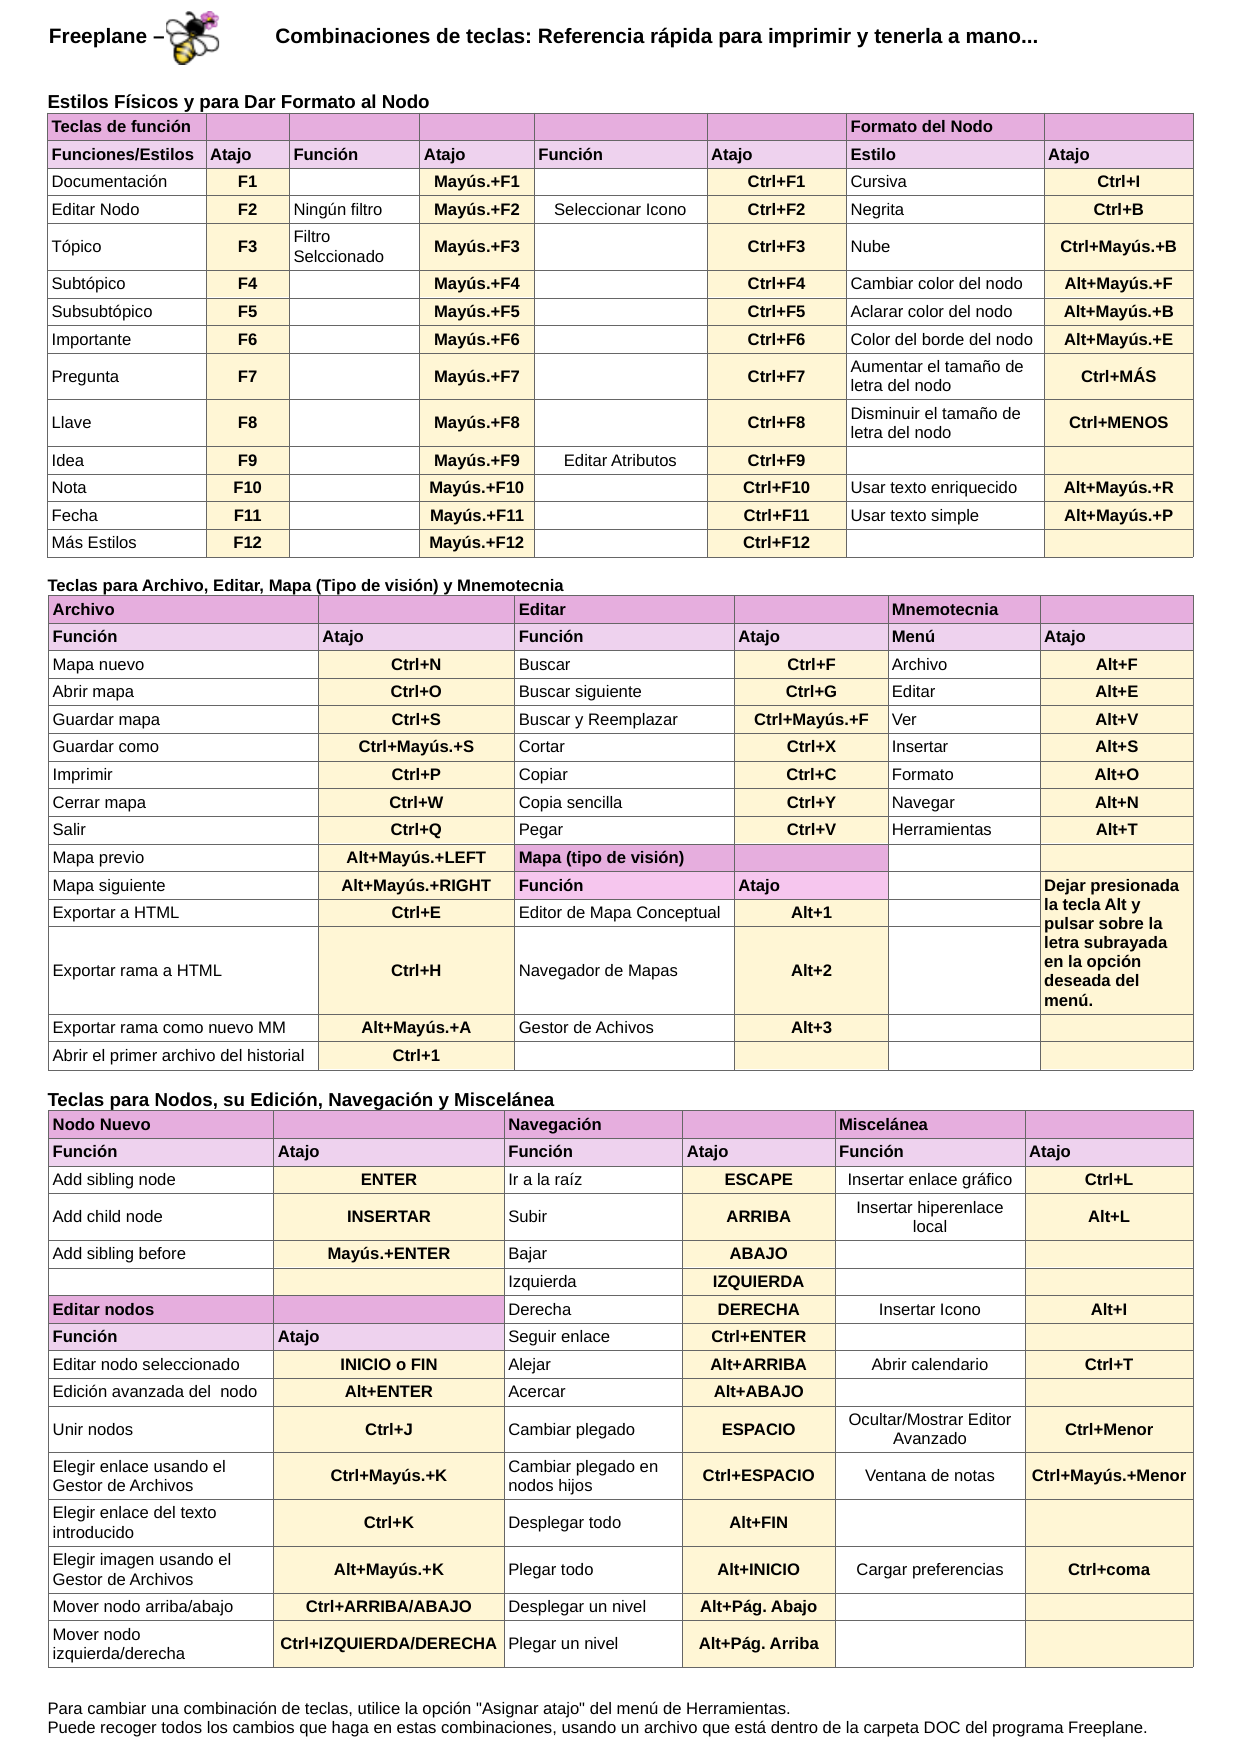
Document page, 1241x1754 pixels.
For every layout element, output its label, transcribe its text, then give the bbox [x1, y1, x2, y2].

table_cell [274, 1296, 504, 1323]
table_cell Buscar y Reemplazar [515, 706, 734, 733]
table_cell [735, 845, 888, 871]
table_cell INICIO o FIN [274, 1351, 504, 1378]
table_cell Atajo [683, 1139, 835, 1166]
table_cell Ctrl+W [319, 789, 514, 816]
table_cell Pregunta [48, 354, 206, 399]
table_cell Alt+ARRIBA [683, 1351, 835, 1378]
table_cell Subir [505, 1194, 682, 1240]
table_cell Función [836, 1139, 1025, 1166]
table_cell Ctrl+F2 [708, 196, 846, 223]
table_cell Add sibling before [49, 1241, 273, 1267]
table_cell Mapa nuevo [49, 651, 318, 678]
table_cell Archivo [889, 651, 1040, 678]
table_cell Llave [48, 400, 206, 446]
table_cell Copia sencilla [515, 789, 734, 816]
table_cell Pegar [515, 817, 734, 843]
table_cell F3 [207, 224, 289, 270]
table_cell Ctrl+F7 [708, 354, 846, 399]
table_cell [290, 475, 419, 501]
table_cell Alt+Mayús.+R [1045, 475, 1193, 501]
table_cell Alt+INICIO [683, 1547, 835, 1593]
table_cell IZQUIERDA [683, 1269, 835, 1295]
table_cell Mover nodo arriba/abajo [49, 1594, 273, 1620]
table_cell [836, 1621, 1025, 1667]
table_cell Alt+Pág. Abajo [683, 1594, 835, 1620]
table_cell [1026, 1269, 1193, 1295]
table_cell Alt+Mayús.+E [1045, 326, 1193, 353]
table_cell Seguir enlace [505, 1324, 682, 1350]
table_cell Función [49, 624, 318, 650]
table_cell [290, 169, 419, 195]
table_cell Subsubtópico [48, 299, 206, 325]
table_cell [889, 927, 1040, 1014]
table_cell Imprimir [49, 762, 318, 788]
table_cell Ctrl+V [735, 817, 888, 843]
table_cell Ctrl+MÁS [1045, 354, 1193, 399]
table_cell ARRIBA [683, 1194, 835, 1240]
table_cell Exportar rama como nuevo MM [49, 1015, 318, 1041]
table_cell Ventana de notas [836, 1453, 1025, 1499]
table_cell [290, 299, 419, 325]
table_cell Atajo [274, 1139, 504, 1166]
table_cell ESPACIO [683, 1407, 835, 1452]
table_cell Ctrl+ARRIBA/ABAJO [274, 1594, 504, 1620]
table_cell Ctrl+Menor [1026, 1407, 1193, 1452]
table_cell Derecha [505, 1296, 682, 1323]
table_cell Ctrl+G [735, 679, 888, 705]
table_cell Seleccionar Icono [535, 196, 707, 223]
table_cell Ocultar/Mostrar Editor Avanzado [836, 1407, 1025, 1452]
table_cell Usar texto simple [847, 502, 1044, 529]
table_cell Ver [889, 706, 1040, 733]
table_cell Editar Atributos [535, 447, 707, 474]
table_cell Nube [847, 224, 1044, 270]
table_cell Atajo [1041, 624, 1193, 650]
table_cell [889, 845, 1040, 871]
table_cell Formato [889, 762, 1040, 788]
table_cell [1041, 1015, 1193, 1041]
table_cell [847, 530, 1044, 557]
table_cell Ctrl+H [319, 927, 514, 1014]
table_cell Copiar [515, 762, 734, 788]
table_cell Atajo [708, 141, 846, 168]
table_cell DERECHA [683, 1296, 835, 1323]
table_cell [836, 1269, 1025, 1295]
table_cell Mayús.+F8 [420, 400, 534, 446]
table_cell ABAJO [683, 1241, 835, 1267]
table_cell Ctrl+F12 [708, 530, 846, 557]
table_cell Ctrl+Mayús.+B [1045, 224, 1193, 270]
table_cell [1026, 1241, 1193, 1267]
table_header [1045, 114, 1193, 140]
table_header Editar [515, 596, 734, 623]
table_cell Ctrl+F8 [708, 400, 846, 446]
table_cell Cursiva [847, 169, 1044, 195]
table_cell [535, 502, 707, 529]
table_cell Usar texto enriquecido [847, 475, 1044, 501]
text Estilos Físicos y para Dar Formato al Nodo [47, 91, 1193, 113]
table_cell Cortar [515, 734, 734, 761]
table_cell Alt+O [1041, 762, 1193, 788]
table_cell Mayús.+F1 [420, 169, 534, 195]
table_cell Alejar [505, 1351, 682, 1378]
table_cell Acercar [505, 1379, 682, 1406]
table_cell Guardar mapa [49, 706, 318, 733]
table_cell Mayús.+F4 [420, 271, 534, 297]
table_cell [535, 354, 707, 399]
table_cell Funciones/Estilos [48, 141, 206, 168]
table_cell Alt+Mayús.+B [1045, 299, 1193, 325]
table_cell Ctrl+F [735, 651, 888, 678]
table_cell Insertar Icono [836, 1296, 1025, 1323]
table_cell Desplegar un nivel [505, 1594, 682, 1620]
table_cell Alt+Mayús.+P [1045, 502, 1193, 529]
table_cell Mayús.+ENTER [274, 1241, 504, 1267]
table_cell ESCAPE [683, 1167, 835, 1193]
table_header [207, 114, 289, 140]
table_header Miscelánea [836, 1111, 1025, 1138]
table_cell Plegar todo [505, 1547, 682, 1593]
table_cell Color del borde del nodo [847, 326, 1044, 353]
table_cell [836, 1594, 1025, 1620]
table_cell Mayús.+F3 [420, 224, 534, 270]
table_cell Alt+Mayús.+A [319, 1015, 514, 1041]
table_cell [290, 354, 419, 399]
table_cell Atajo [319, 624, 514, 650]
table_cell Aumentar el tamaño de letra del nodo [847, 354, 1044, 399]
table_cell Editar nodos [49, 1296, 273, 1323]
table_cell Bajar [505, 1241, 682, 1267]
table_cell Alt+N [1041, 789, 1193, 816]
table_cell Ctrl+F5 [708, 299, 846, 325]
table_cell Plegar un nivel [505, 1621, 682, 1667]
table_cell Menú [889, 624, 1040, 650]
table_cell [290, 326, 419, 353]
table_cell Subtópico [48, 271, 206, 297]
table_cell F10 [207, 475, 289, 501]
table_cell Alt+Mayús.+LEFT [319, 845, 514, 871]
table_header [683, 1111, 835, 1138]
text Freeplane – [47, 24, 166, 48]
table_cell Ctrl+F3 [708, 224, 846, 270]
table_cell Ctrl+F1 [708, 169, 846, 195]
table_cell Ctrl+F6 [708, 326, 846, 353]
table_cell Alt+L [1026, 1194, 1193, 1240]
table_cell Ningún filtro [290, 196, 419, 223]
table_cell Editar [889, 679, 1040, 705]
table_header [708, 114, 846, 140]
table_cell Idea [48, 447, 206, 474]
table_cell [1026, 1379, 1193, 1406]
table_cell Mayús.+F10 [420, 475, 534, 501]
table_cell Ir a la raíz [505, 1167, 682, 1193]
table_cell Ctrl+S [319, 706, 514, 733]
table_cell Atajo [735, 624, 888, 650]
table_cell Ctrl+F9 [708, 447, 846, 474]
table_cell Función [535, 141, 707, 168]
picture [166, 11, 220, 65]
table_cell Izquierda [505, 1269, 682, 1295]
table_cell Fecha [48, 502, 206, 529]
table_cell Ctrl+F10 [708, 475, 846, 501]
table_cell Alt+Mayús.+K [274, 1547, 504, 1593]
table_cell [1041, 845, 1193, 871]
table_cell [1026, 1621, 1193, 1667]
table_cell Ctrl+P [319, 762, 514, 788]
table_cell Mayús.+F11 [420, 502, 534, 529]
table_cell Ctrl+Mayús.+F [735, 706, 888, 733]
table_cell [535, 224, 707, 270]
table_cell [535, 530, 707, 557]
table_cell Herramientas [889, 817, 1040, 843]
table_header Navegación [505, 1111, 682, 1138]
table_cell Alt+3 [735, 1015, 888, 1041]
table_cell Exportar a HTML [49, 900, 318, 926]
table_cell Ctrl+K [274, 1500, 504, 1546]
table_cell Cerrar mapa [49, 789, 318, 816]
table_cell F8 [207, 400, 289, 446]
table_cell Atajo [274, 1324, 504, 1350]
table_cell Alt+ENTER [274, 1379, 504, 1406]
table_cell [889, 1042, 1040, 1069]
table_cell Buscar siguiente [515, 679, 734, 705]
table_header [1041, 596, 1193, 623]
table_cell Abrir calendario [836, 1351, 1025, 1378]
table_cell Ctrl+coma [1026, 1547, 1193, 1593]
table_cell Navegador de Mapas [515, 927, 734, 1014]
table_cell Alt+Pág. Arriba [683, 1621, 835, 1667]
table_cell Navegar [889, 789, 1040, 816]
table_cell Disminuir el tamaño de letra del nodo [847, 400, 1044, 446]
table_cell Atajo [207, 141, 289, 168]
table_cell Ctrl+Mayús.+Menor [1026, 1453, 1193, 1499]
table_cell Más Estilos [48, 530, 206, 557]
table_cell Exportar rama a HTML [49, 927, 318, 1014]
table_cell INSERTAR [274, 1194, 504, 1240]
table_header [274, 1111, 504, 1138]
table_header Nodo Nuevo [49, 1111, 273, 1138]
table_cell Ctrl+ESPACIO [683, 1453, 835, 1499]
table_cell Editar nodo seleccionado [49, 1351, 273, 1378]
table_cell Alt+Mayús.+F [1045, 271, 1193, 297]
table_cell Cambiar plegado [505, 1407, 682, 1452]
table_cell Tópico [48, 224, 206, 270]
table_cell [290, 400, 419, 446]
table_cell Función [49, 1139, 273, 1166]
table_cell Buscar [515, 651, 734, 678]
table_cell Aclarar color del nodo [847, 299, 1044, 325]
table_cell Mayús.+F6 [420, 326, 534, 353]
table_cell Ctrl+C [735, 762, 888, 788]
table_cell [535, 400, 707, 446]
table_header Archivo [49, 596, 318, 623]
table_cell [1045, 530, 1193, 557]
table_cell Elegir enlace usando el Gestor de Archivos [49, 1453, 273, 1499]
table_cell Mapa siguiente [49, 872, 318, 899]
table_cell Elegir enlace del texto introducido [49, 1500, 273, 1546]
text Para cambiar una combinación de teclas, utilice la opción "Asignar atajo" del menú de Herramientas. Puede recoger todos los cambios que haga en estas combinaciones, usando un archivo que está dentro de la carpeta DOC del programa Freeplane. [47, 1699, 1193, 1737]
table_cell Función [290, 141, 419, 168]
table_cell Gestor de Achivos [515, 1015, 734, 1041]
table_cell Elegir imagen usando el Gestor de Archivos [49, 1547, 273, 1593]
table_cell ENTER [274, 1167, 504, 1193]
table_cell [290, 502, 419, 529]
table_cell Cambiar color del nodo [847, 271, 1044, 297]
table_cell Ctrl+ENTER [683, 1324, 835, 1350]
table_cell F4 [207, 271, 289, 297]
table_cell Alt+Mayús.+RIGHT [319, 872, 514, 899]
table_cell Ctrl+Y [735, 789, 888, 816]
table_cell Función [505, 1139, 682, 1166]
table_header [319, 596, 514, 623]
table_cell Mayús.+F5 [420, 299, 534, 325]
table_cell [847, 447, 1044, 474]
table_cell F7 [207, 354, 289, 399]
table_cell Unir nodos [49, 1407, 273, 1452]
table_cell Mayús.+F2 [420, 196, 534, 223]
table_cell Mayús.+F7 [420, 354, 534, 399]
table_cell Alt+FIN [683, 1500, 835, 1546]
table_cell Atajo [735, 872, 888, 899]
table_cell Guardar como [49, 734, 318, 761]
table_cell [535, 475, 707, 501]
table_header [290, 114, 419, 140]
table_cell F1 [207, 169, 289, 195]
table_cell Insertar enlace gráfico [836, 1167, 1025, 1193]
table_cell Add sibling node [49, 1167, 273, 1193]
table_header [735, 596, 888, 623]
table_cell Ctrl+J [274, 1407, 504, 1452]
table_header Teclas de función [48, 114, 206, 140]
table_header [1026, 1111, 1193, 1138]
table_cell Editor de Mapa Conceptual [515, 900, 734, 926]
table_cell F11 [207, 502, 289, 529]
table_cell [1026, 1324, 1193, 1350]
table_cell Cambiar plegado en nodos hijos [505, 1453, 682, 1499]
table_cell Mapa previo [49, 845, 318, 871]
table_cell [836, 1379, 1025, 1406]
table_cell Importante [48, 326, 206, 353]
table_cell [889, 872, 1040, 899]
table_cell Mapa (tipo de visión) [515, 845, 734, 871]
table_cell Ctrl+IZQUIERDA/DERECHA [274, 1621, 504, 1667]
table_cell Edición avanzada del nodo [49, 1379, 273, 1406]
table_cell [535, 299, 707, 325]
table_cell [889, 900, 1040, 926]
table_cell Ctrl+X [735, 734, 888, 761]
table_cell [290, 447, 419, 474]
table_cell Ctrl+F4 [708, 271, 846, 297]
table_cell Alt+I [1026, 1296, 1193, 1323]
table_cell Función [515, 872, 734, 899]
table_cell [1026, 1500, 1193, 1546]
table_cell [515, 1042, 734, 1069]
table_cell F12 [207, 530, 289, 557]
table_cell Insertar hiperenlace local [836, 1194, 1025, 1240]
table_cell [836, 1500, 1025, 1546]
table_cell Filtro Selccionado [290, 224, 419, 270]
table_cell Atajo [1045, 141, 1193, 168]
table_cell Estilo [847, 141, 1044, 168]
table_cell [1041, 1042, 1193, 1069]
table_cell Insertar [889, 734, 1040, 761]
table_header [535, 114, 707, 140]
table_cell Ctrl+Mayús.+S [319, 734, 514, 761]
table_cell Alt+ABAJO [683, 1379, 835, 1406]
table_cell [535, 326, 707, 353]
table_cell Ctrl+E [319, 900, 514, 926]
table_cell Atajo [420, 141, 534, 168]
table_cell Ctrl+B [1045, 196, 1193, 223]
table_cell [1026, 1594, 1193, 1620]
table_cell Mayús.+F12 [420, 530, 534, 557]
table_cell Add child node [49, 1194, 273, 1240]
table_cell Función [49, 1324, 273, 1350]
table_cell Mover nodo izquierda/derecha [49, 1621, 273, 1667]
table_cell Ctrl+L [1026, 1167, 1193, 1193]
table_cell [1045, 447, 1193, 474]
table_cell F6 [207, 326, 289, 353]
table_cell Ctrl+T [1026, 1351, 1193, 1378]
table_cell Alt+S [1041, 734, 1193, 761]
table_cell Salir [49, 817, 318, 843]
table_cell Abrir el primer archivo del historial [49, 1042, 318, 1069]
table_cell Cargar preferencias [836, 1547, 1025, 1593]
table_cell Negrita [847, 196, 1044, 223]
table_cell Ctrl+I [1045, 169, 1193, 195]
table_cell Desplegar todo [505, 1500, 682, 1546]
table_cell [274, 1269, 504, 1295]
table_cell Ctrl+Mayús.+K [274, 1453, 504, 1499]
table_cell Nota [48, 475, 206, 501]
table_cell Mayús.+F9 [420, 447, 534, 474]
table_cell [535, 271, 707, 297]
text Teclas para Nodos, su Edición, Navegación y Miscelánea [47, 1089, 1193, 1110]
table_cell [49, 1269, 273, 1295]
table_cell [290, 530, 419, 557]
table_cell Alt+V [1041, 706, 1193, 733]
text Combinaciones de teclas: Referencia rápida para imprimir y tenerla a mano... [220, 24, 1193, 48]
table_cell Alt+1 [735, 900, 888, 926]
text Teclas para Archivo, Editar, Mapa (Tipo de visión) y Mnemotecnia [47, 576, 1193, 595]
table_header Formato del Nodo [847, 114, 1044, 140]
table_cell Ctrl+1 [319, 1042, 514, 1069]
table_cell Ctrl+O [319, 679, 514, 705]
table_cell F9 [207, 447, 289, 474]
table_cell Ctrl+Q [319, 817, 514, 843]
table_cell [290, 271, 419, 297]
table_cell [889, 1015, 1040, 1041]
table_cell [836, 1324, 1025, 1350]
table_cell [836, 1241, 1025, 1267]
table_cell [735, 1042, 888, 1069]
table_cell Alt+2 [735, 927, 888, 1014]
table_cell Editar Nodo [48, 196, 206, 223]
table_cell Función [515, 624, 734, 650]
table_cell Ctrl+MENOS [1045, 400, 1193, 446]
table_cell Atajo [1026, 1139, 1193, 1166]
table_cell Ctrl+N [319, 651, 514, 678]
table_cell Ctrl+F11 [708, 502, 846, 529]
table_cell Alt+T [1041, 817, 1193, 843]
table_cell F5 [207, 299, 289, 325]
table_cell [535, 169, 707, 195]
table_cell F2 [207, 196, 289, 223]
table_cell Alt+F [1041, 651, 1193, 678]
table_cell Abrir mapa [49, 679, 318, 705]
table_cell Dejar presionada la tecla Alt y pulsar sobre la letra subrayada en la opción deseada del menú. [1041, 872, 1193, 1014]
table_cell Alt+E [1041, 679, 1193, 705]
table_header Mnemotecnia [889, 596, 1040, 623]
table_cell Documentación [48, 169, 206, 195]
table_header [420, 114, 534, 140]
